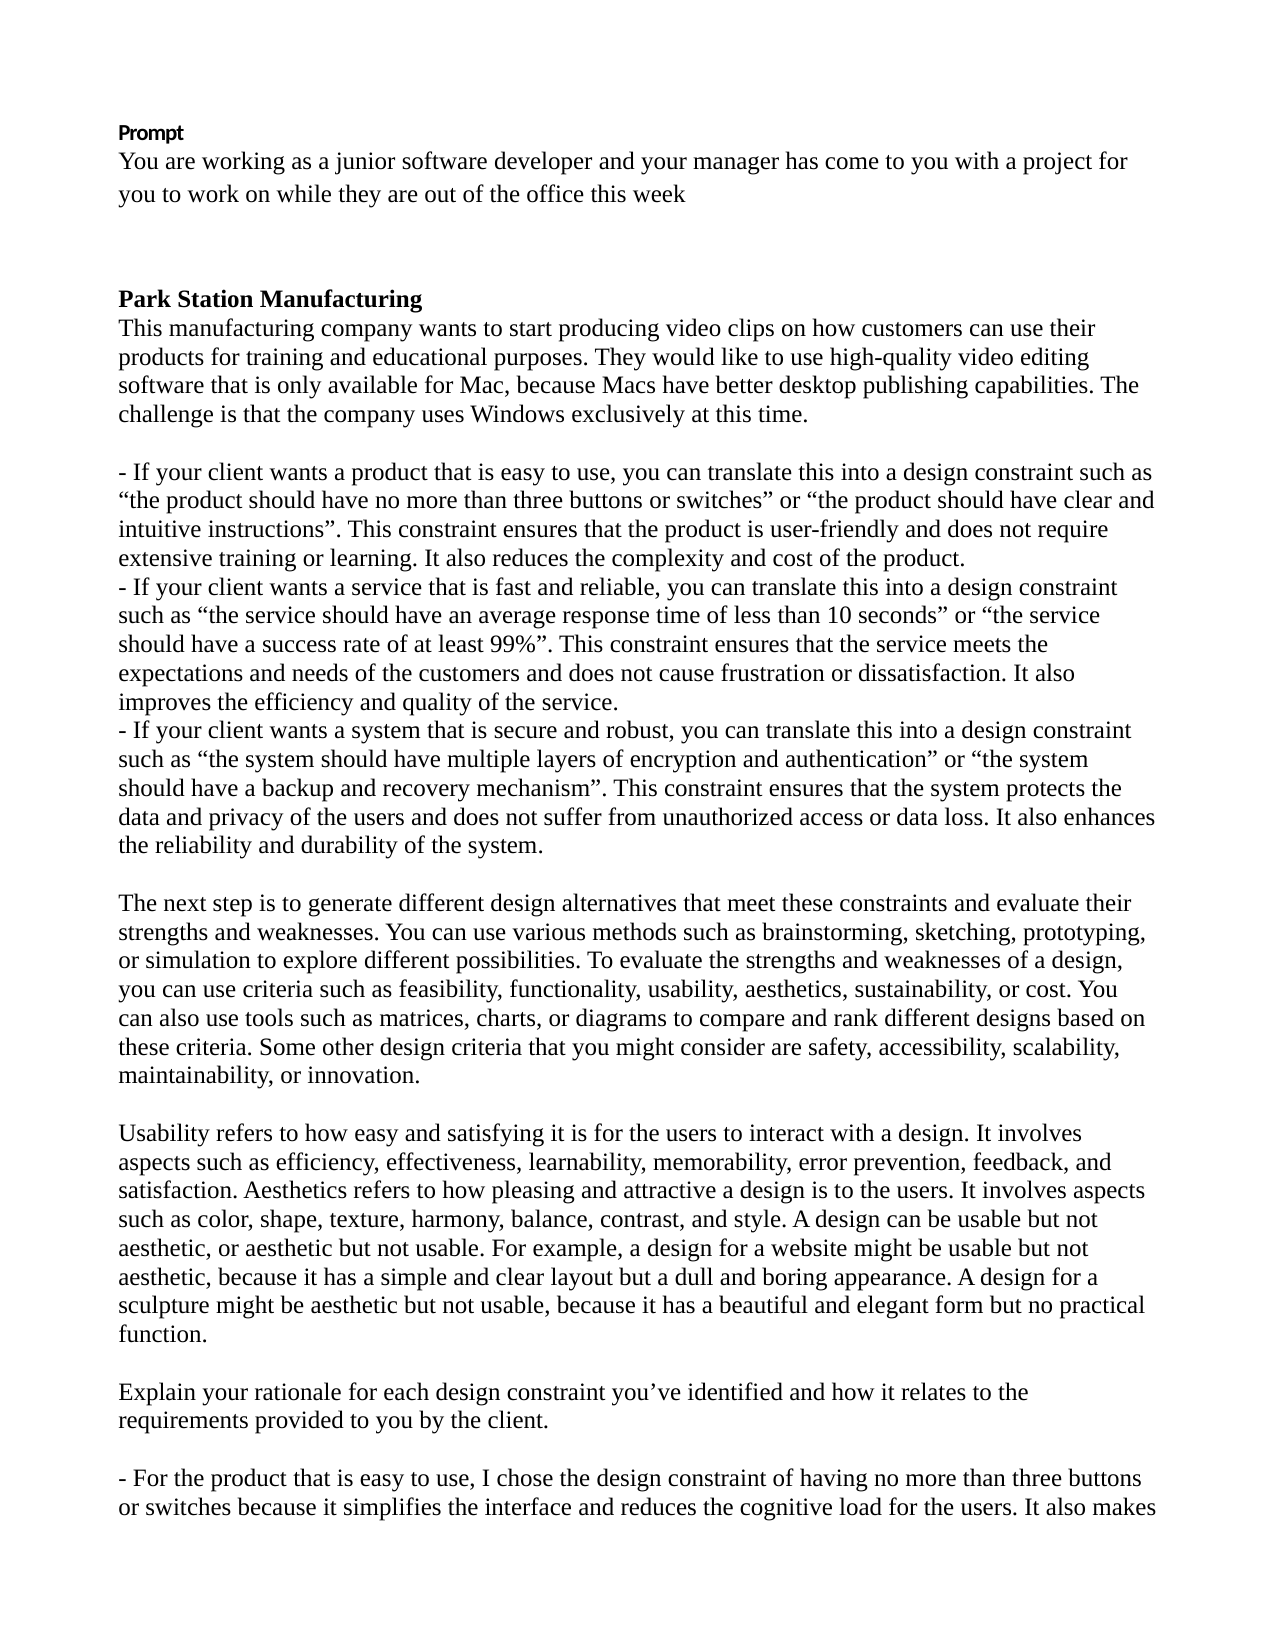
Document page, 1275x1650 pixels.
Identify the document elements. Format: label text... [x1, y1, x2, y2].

text - If your client wants a system that is secure and robust, you can translate this into a design constraint such as “the system should have multiple layers of encryption and authentication” or “the system should have a backup and recovery mechanism”. This constraint ensures that the system protects the data and privacy of the users and does not suffer from unauthorized access or data loss. It also enhances the reliability and durability of the system. [118, 716, 1157, 859]
text - For the product that is easy to use, I chose the design constraint of having no more than three buttons or switches because it simplifies the interface and reduces the cognitive load for the users. It also makes [118, 1463, 1157, 1521]
text Usability refers to how easy and satisfying it is for the users to interact with a design. It involves aspects such as efficiency, effectiveness, learnability, memorability, error prevention, feedback, and satisfaction. Aesthetics refers to how pleasing and attractive a design is to the users. It involves aspects such as color, shape, texture, harmony, balance, contrast, and style. A design can be usable but not aesthetic, or aesthetic but not usable. For example, a design for a website might be usable but not aesthetic, because it has a simple and clear layout but a dull and boring appearance. A design for a sculpture might be aesthetic but not usable, because it has a beautiful and elegant form but no practical function. [118, 1118, 1157, 1348]
text You are working as a junior software developer and your manager has come to you with a project for you to work on while they are out of the office this week [118, 146, 1157, 208]
text Explain your rationale for each design constraint you’ve identified and how it relates to the requirements provided to you by the client. [118, 1377, 1157, 1434]
text The next step is to generate different design alternatives that meet these constraints and evaluate their strengths and weaknesses. You can use various methods such as brainstorming, sketching, prototyping, or simulation to explore different possibilities. To evaluate the strengths and weaknesses of a design, you can use criteria such as feasibility, functionality, usability, aesthetics, sustainability, or cost. You can also use tools such as matrices, charts, or diagrams to compare and rank different designs based on these criteria. Some other design criteria that you might consider are safety, accessibility, scalability, maintainability, or innovation. [118, 888, 1157, 1089]
text - If your client wants a service that is fast and reliable, you can translate this into a design constraint such as “the service should have an average response time of less than 10 seconds” or “the service should have a success rate of at least 99%”. This constraint ensures that the service meets the expectations and needs of the customers and does not cause frustration or dissatisfaction. It also improves the efficiency and quality of the service. [118, 572, 1157, 716]
subtitle Prompt [118, 118, 1157, 146]
text Park Station Manufacturing This manufacturing company wants to start producing video clips on how customers can use their products for training and educational purposes. They would like to use high-quality video editing software that is only available for Mac, because Macs have better desktop publishing capabilities. The challenge is that the company uses Windows exclusively at this time. [118, 284, 1157, 428]
text - If your client wants a product that is easy to use, you can translate this into a design constraint such as “the product should have no more than three buttons or switches” or “the product should have clear and intuitive instructions”. This constraint ensures that the product is user-friendly and does not require extensive training or learning. It also reduces the complexity and cost of the product. [118, 457, 1157, 572]
